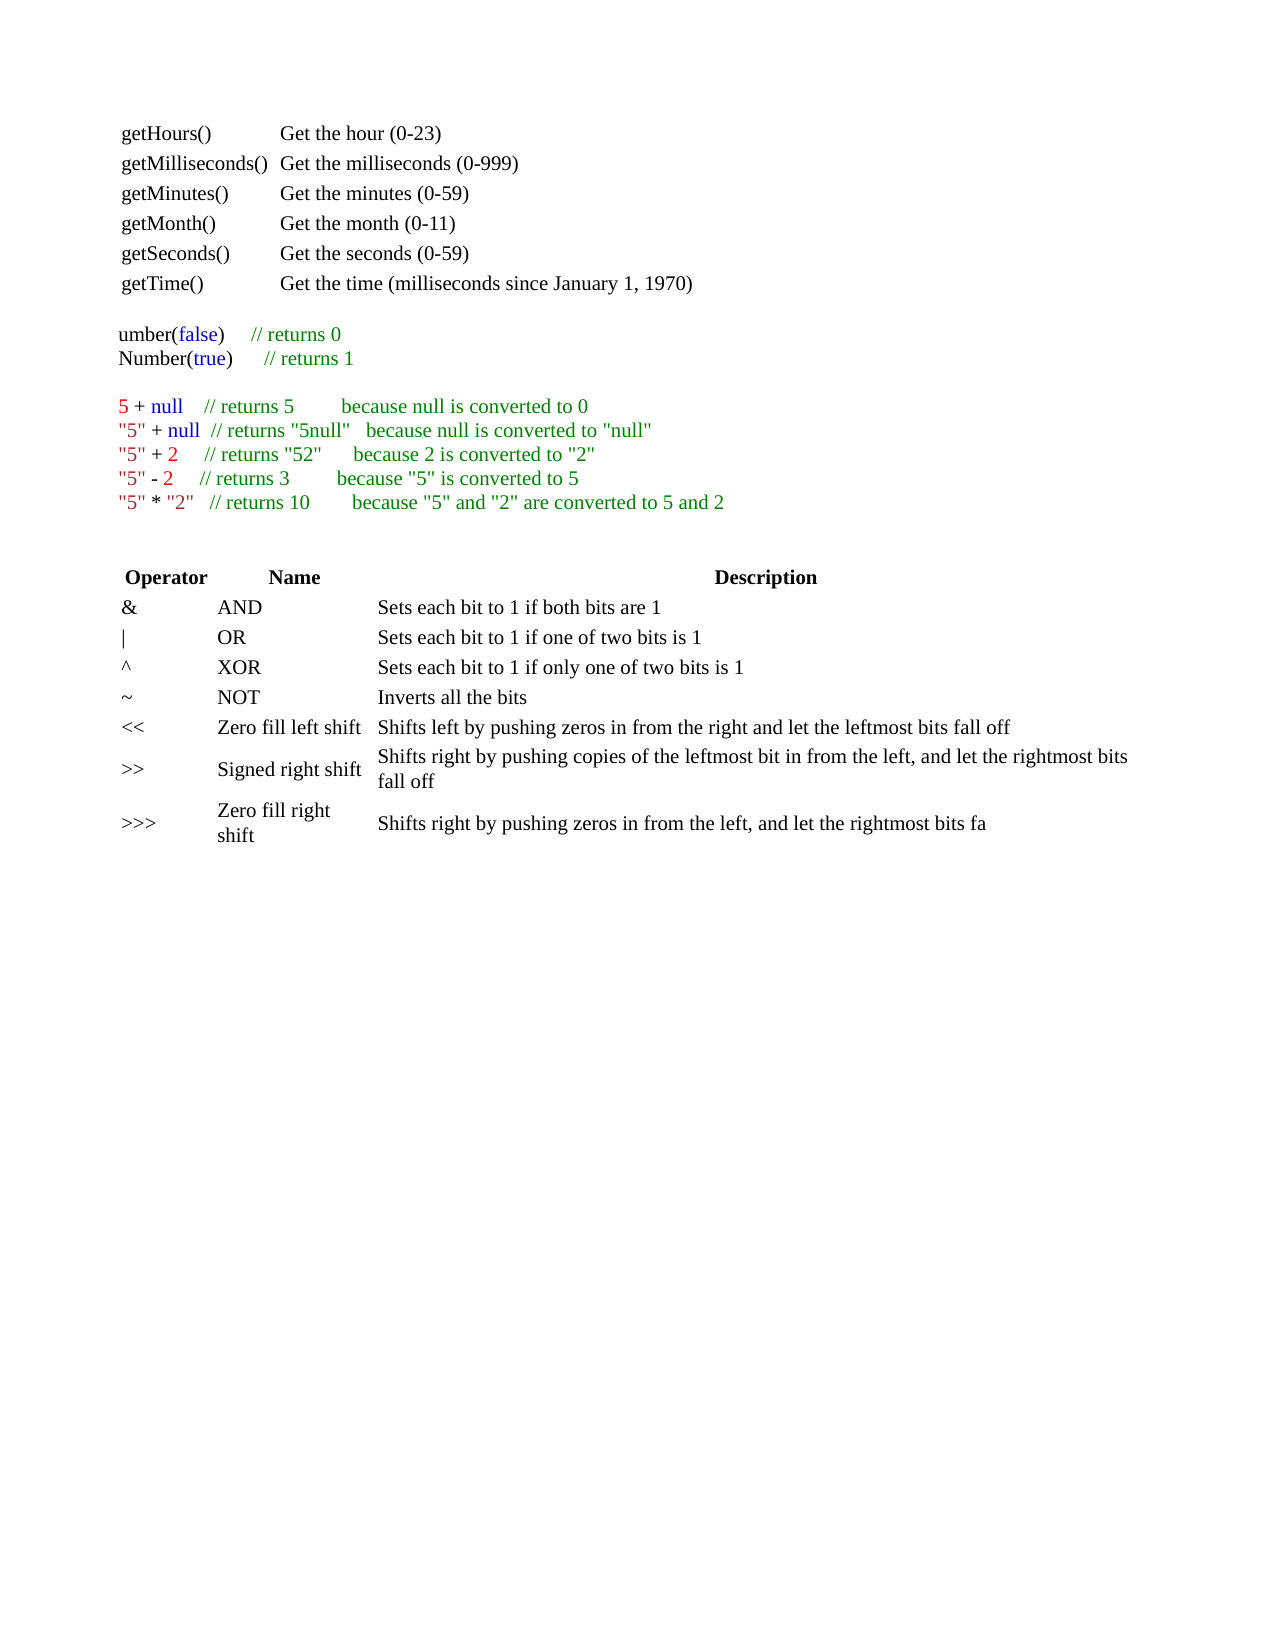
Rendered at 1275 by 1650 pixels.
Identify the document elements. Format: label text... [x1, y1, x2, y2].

table_cell XOR [214, 652, 374, 682]
table_cell Get the time (milliseconds since January 1, 1970) [277, 268, 703, 297]
table_cell << [118, 712, 214, 742]
table_cell ~ [118, 682, 214, 712]
table_cell Sets each bit to 1 if one of two bits is 1 [375, 622, 1157, 652]
table_cell >> [118, 742, 214, 796]
table_header Name [214, 562, 374, 592]
table_cell NOT [214, 682, 374, 712]
text 5 + null // returns 5 because null is converted to 0 "5" + null // returns "5null" because null is converted to "null" "5" + 2 // returns "52" because 2 is converted to "2" "5" - 2 // returns 3 because "5" is converted to 5 "5" * "2" // returns 10 because "5" and "2" are converted to 5 and 2 [118, 394, 1157, 514]
table_cell Get the seconds (0-59) [277, 238, 703, 268]
table_cell Shifts left by pushing zeros in from the right and let the leftmost bits fall off [375, 712, 1157, 742]
table_cell Shifts right by pushing zeros in from the left, and let the rightmost bits fa [375, 796, 1157, 849]
table_cell Get the hour (0-23) [277, 118, 703, 148]
table_cell | [118, 622, 214, 652]
table_cell OR [214, 622, 374, 652]
table_cell Get the milliseconds (0-999) [277, 148, 703, 178]
table_cell getSeconds() [118, 238, 277, 268]
table_cell Signed right shift [214, 742, 374, 796]
table_cell Zero fill right shift [214, 796, 374, 849]
table_cell Inverts all the bits [375, 682, 1157, 712]
table_cell Get the month (0-11) [277, 208, 703, 238]
table_header Description [375, 562, 1157, 592]
table_cell Shifts right by pushing copies of the leftmost bit in from the left, and let the rightmost bits fall off [375, 742, 1157, 796]
table_cell getTime() [118, 268, 277, 297]
text umber(false) // returns 0 Number(true) // returns 1 [118, 322, 1157, 370]
table_cell Sets each bit to 1 if only one of two bits is 1 [375, 652, 1157, 682]
table_cell & [118, 592, 214, 622]
table_cell Get the minutes (0-59) [277, 178, 703, 208]
table_cell Sets each bit to 1 if both bits are 1 [375, 592, 1157, 622]
table_header Operator [118, 562, 214, 592]
table_cell getMonth() [118, 208, 277, 238]
table_cell getMinutes() [118, 178, 277, 208]
table_cell ^ [118, 652, 214, 682]
table_cell >>> [118, 796, 214, 849]
table_cell Zero fill left shift [214, 712, 374, 742]
table_cell AND [214, 592, 374, 622]
table_cell getHours() [118, 118, 277, 148]
table_cell getMilliseconds() [118, 148, 277, 178]
